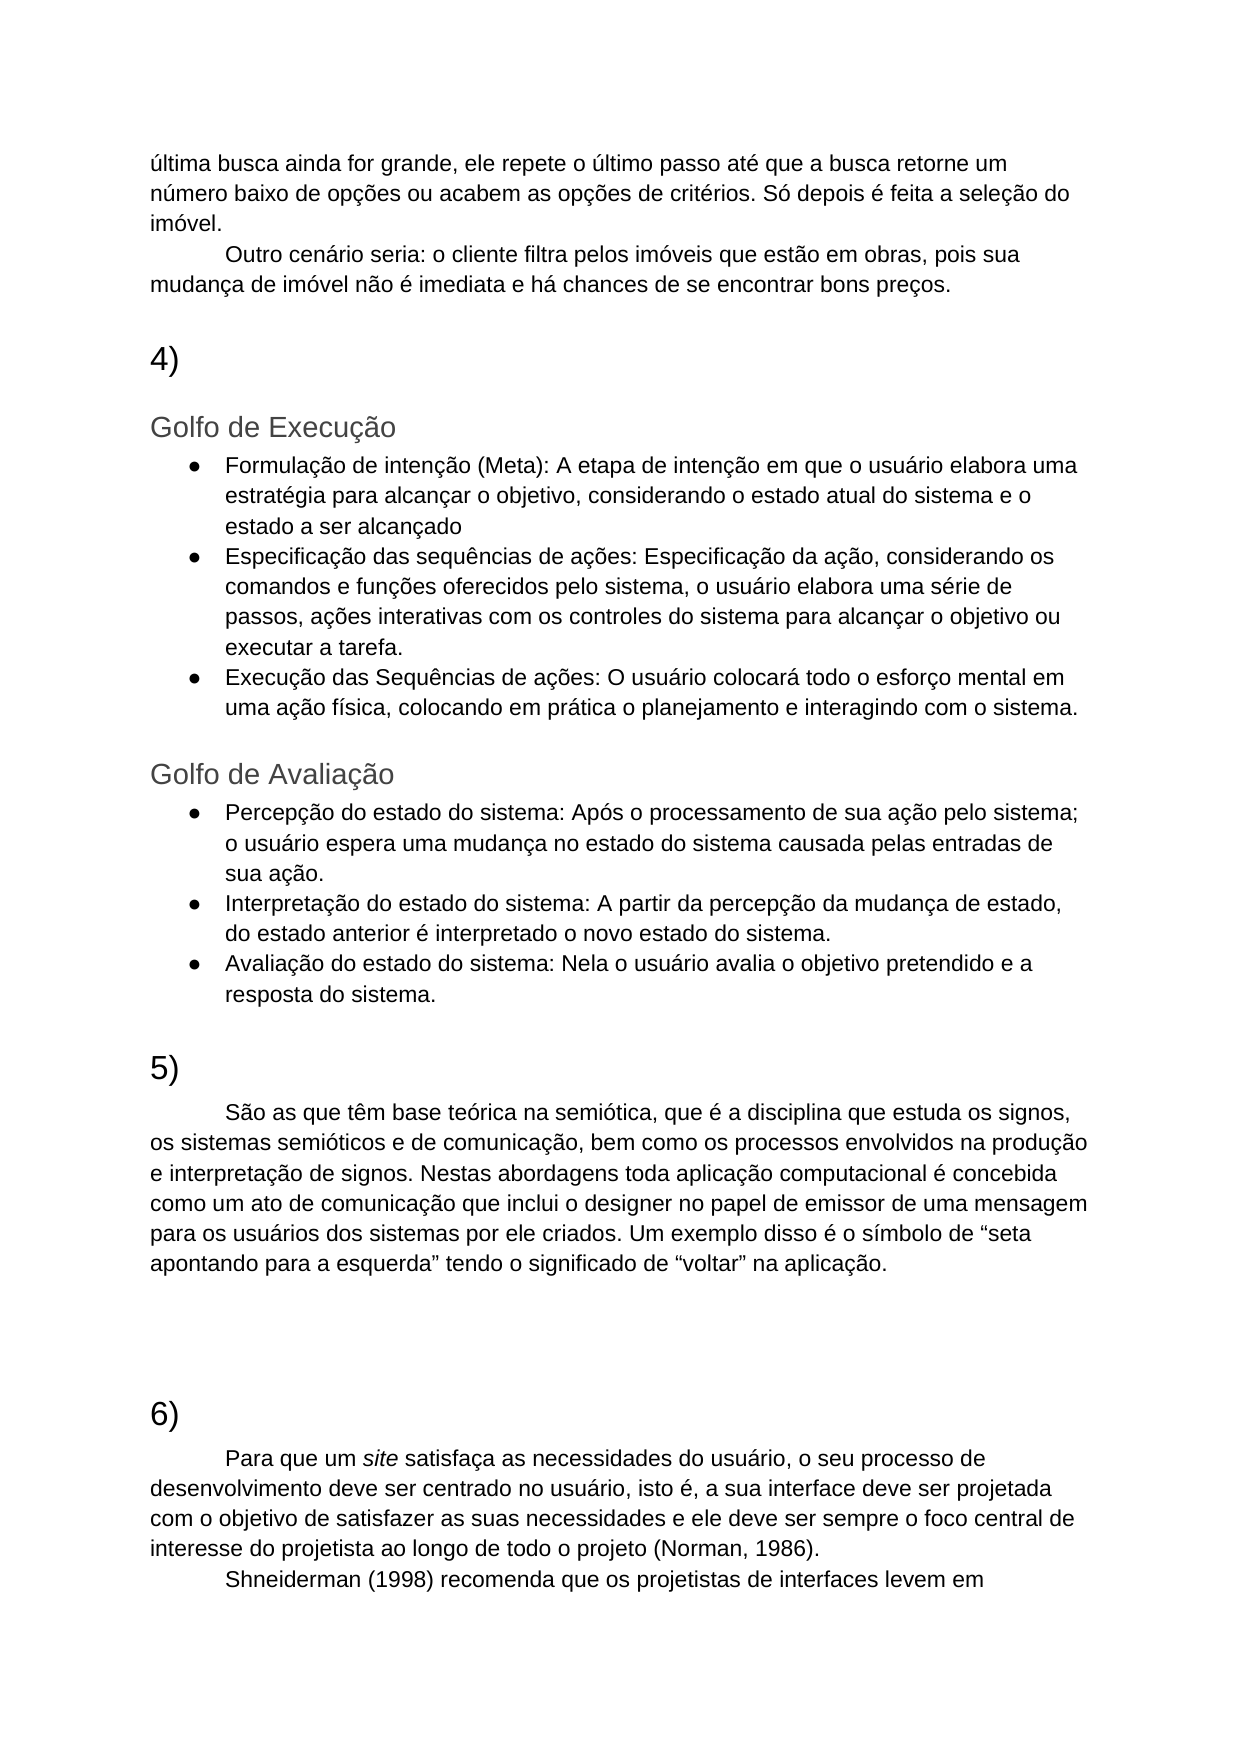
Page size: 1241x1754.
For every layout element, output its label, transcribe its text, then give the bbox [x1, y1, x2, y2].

text Shneiderman (1998) recomenda que os projetistas de interfaces levem em [150, 1566, 1090, 1592]
subtitle Golfo de Execução [150, 410, 1090, 444]
list Execução das Sequências de ações: O usuário colocará todo o esforço mental em uma ação física, colocando em prática o planejamento e interagindo com o sistema. [187, 664, 1090, 720]
list Especificação das sequências de ações: Especificação da ação, considerando os comandos e funções oferecidos pelo sistema, o usuário elabora uma série de passos, ações interativas com os controles do sistema para alcançar o objetivo ou executar a tarefa. [187, 543, 1090, 660]
list Avaliação do estado do sistema: Nela o usuário avalia o objetivo pretendido e a resposta do sistema. [187, 950, 1090, 1007]
text São as que têm base teórica na semiótica, que é a disciplina que estuda os signos, os sistemas semióticos e de comunicação, bem como os processos envolvidos na produção e interpretação de signos. Nestas abordagens toda aplicação computacional é concebida como um ato de comunicação que inclui o designer no papel de emissor de uma mensagem para os usuários dos sistemas por ele criados. Um exemplo disso é o símbolo de “seta apontando para a esquerda” tendo o significado de “voltar” na aplicação. [150, 1099, 1090, 1277]
list Percepção do estado do sistema: Após o processamento de sua ação pelo sistema; o usuário espera uma mudança no estado do sistema causada pelas entradas de sua ação. [187, 799, 1090, 886]
list Formulação de intenção (Meta): A etapa de intenção em que o usuário elabora uma estratégia para alcançar o objetivo, considerando o estado atual do sistema e o estado a ser alcançado [187, 452, 1090, 539]
text Outro cenário seria: o cliente filtra pelos imóveis que estão em obras, pois sua mudança de imóvel não é imediata e há chances de se encontrar bons preços. [150, 241, 1090, 297]
subtitle Golfo de Avaliação [150, 757, 1090, 791]
subtitle 6) [150, 1394, 1090, 1432]
subtitle 4) [150, 338, 1090, 377]
subtitle 5) [150, 1048, 1090, 1087]
text Para que um site satisfaça as necessidades do usuário, o seu processo de desenvolvimento deve ser centrado no usuário, isto é, a sua interface deve ser projetada com o objetivo de satisfazer as suas necessidades e ele deve ser sempre o foco central de interesse do projetista ao longo de todo o projeto (Norman, 1986). [150, 1445, 1090, 1562]
text última busca ainda for grande, ele repete o último passo até que a busca retorne um número baixo de opções ou acabem as opções de critérios. Só depois é feita a seleção do imóvel. [150, 150, 1090, 237]
list Interpretação do estado do sistema: A partir da percepção da mudança de estado, do estado anterior é interpretado o novo estado do sistema. [187, 890, 1090, 946]
